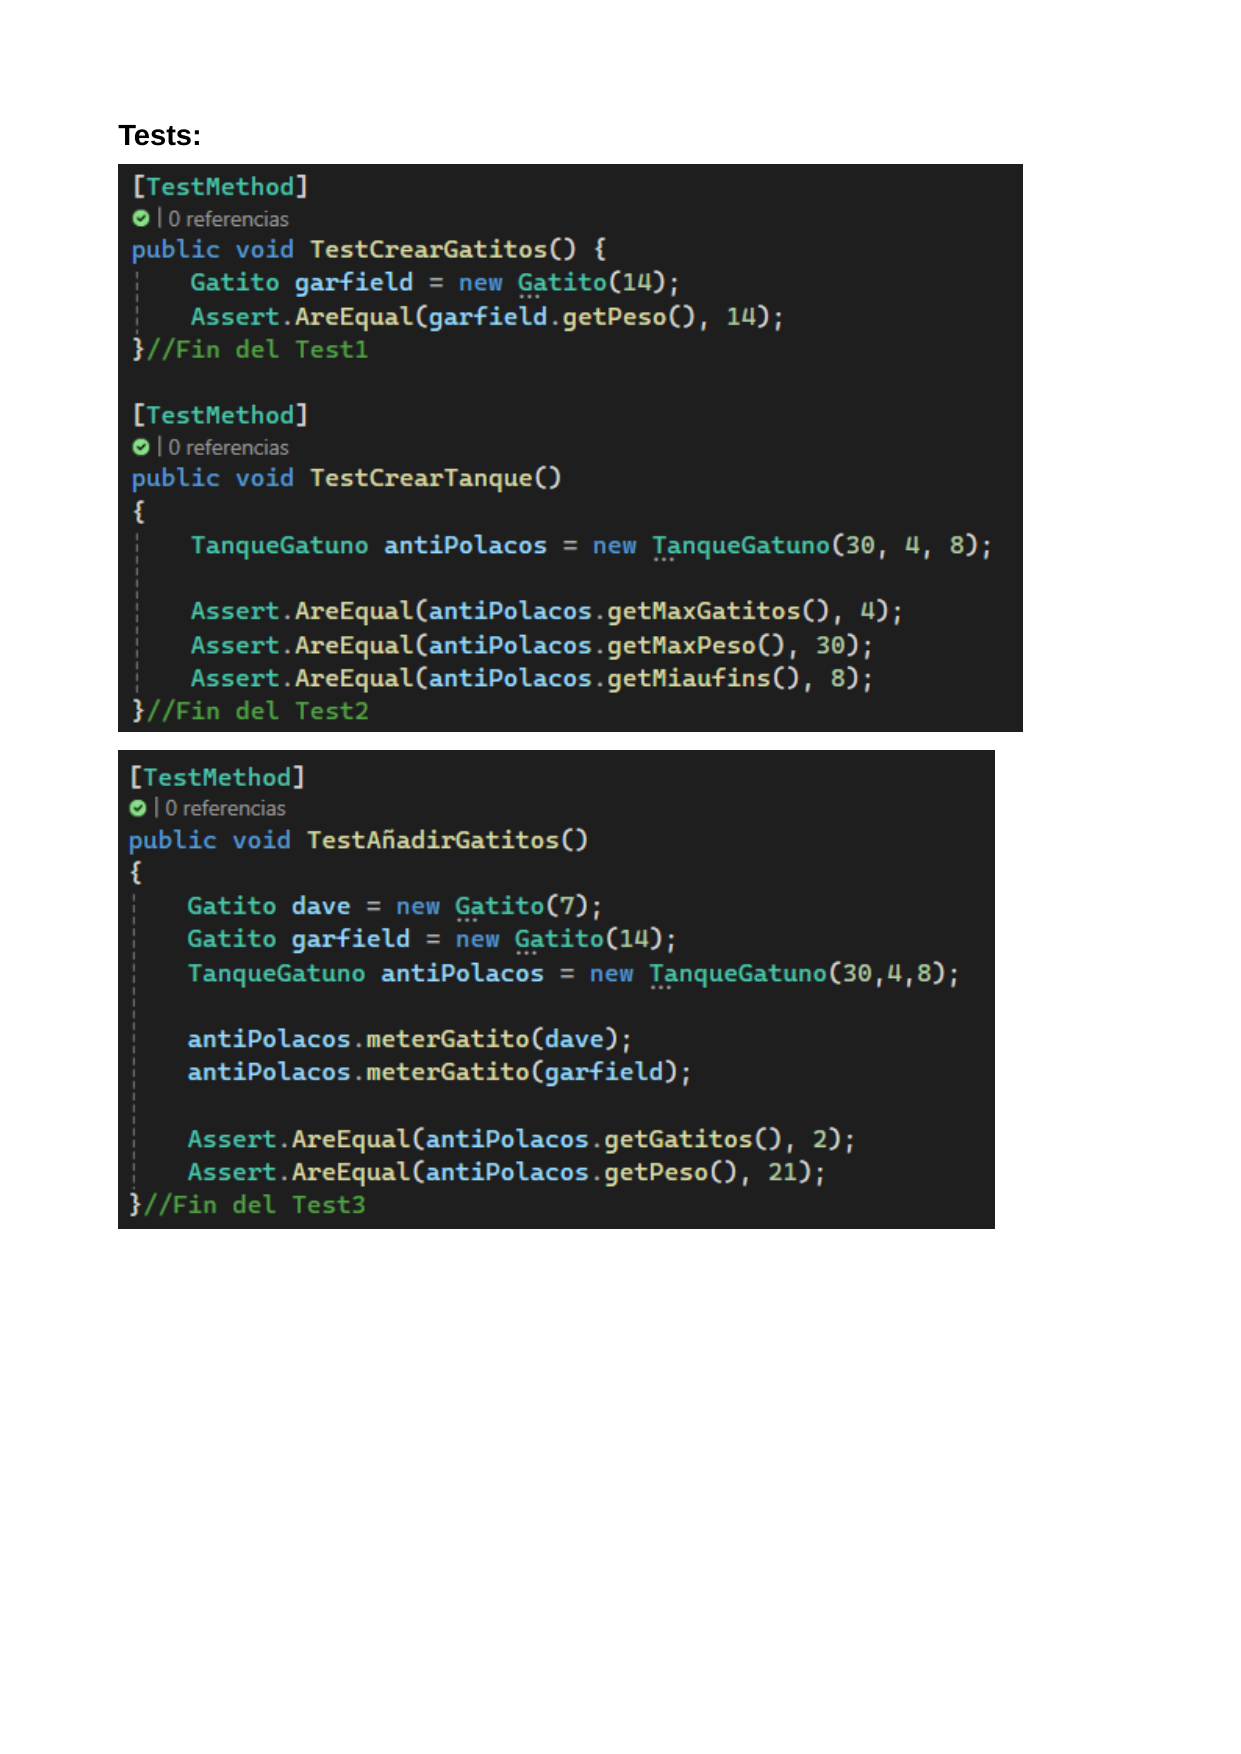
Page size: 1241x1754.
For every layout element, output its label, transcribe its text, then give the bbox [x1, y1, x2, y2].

picture [118, 750, 995, 1229]
picture [118, 164, 1023, 732]
subtitle Tests: [118, 118, 1122, 152]
